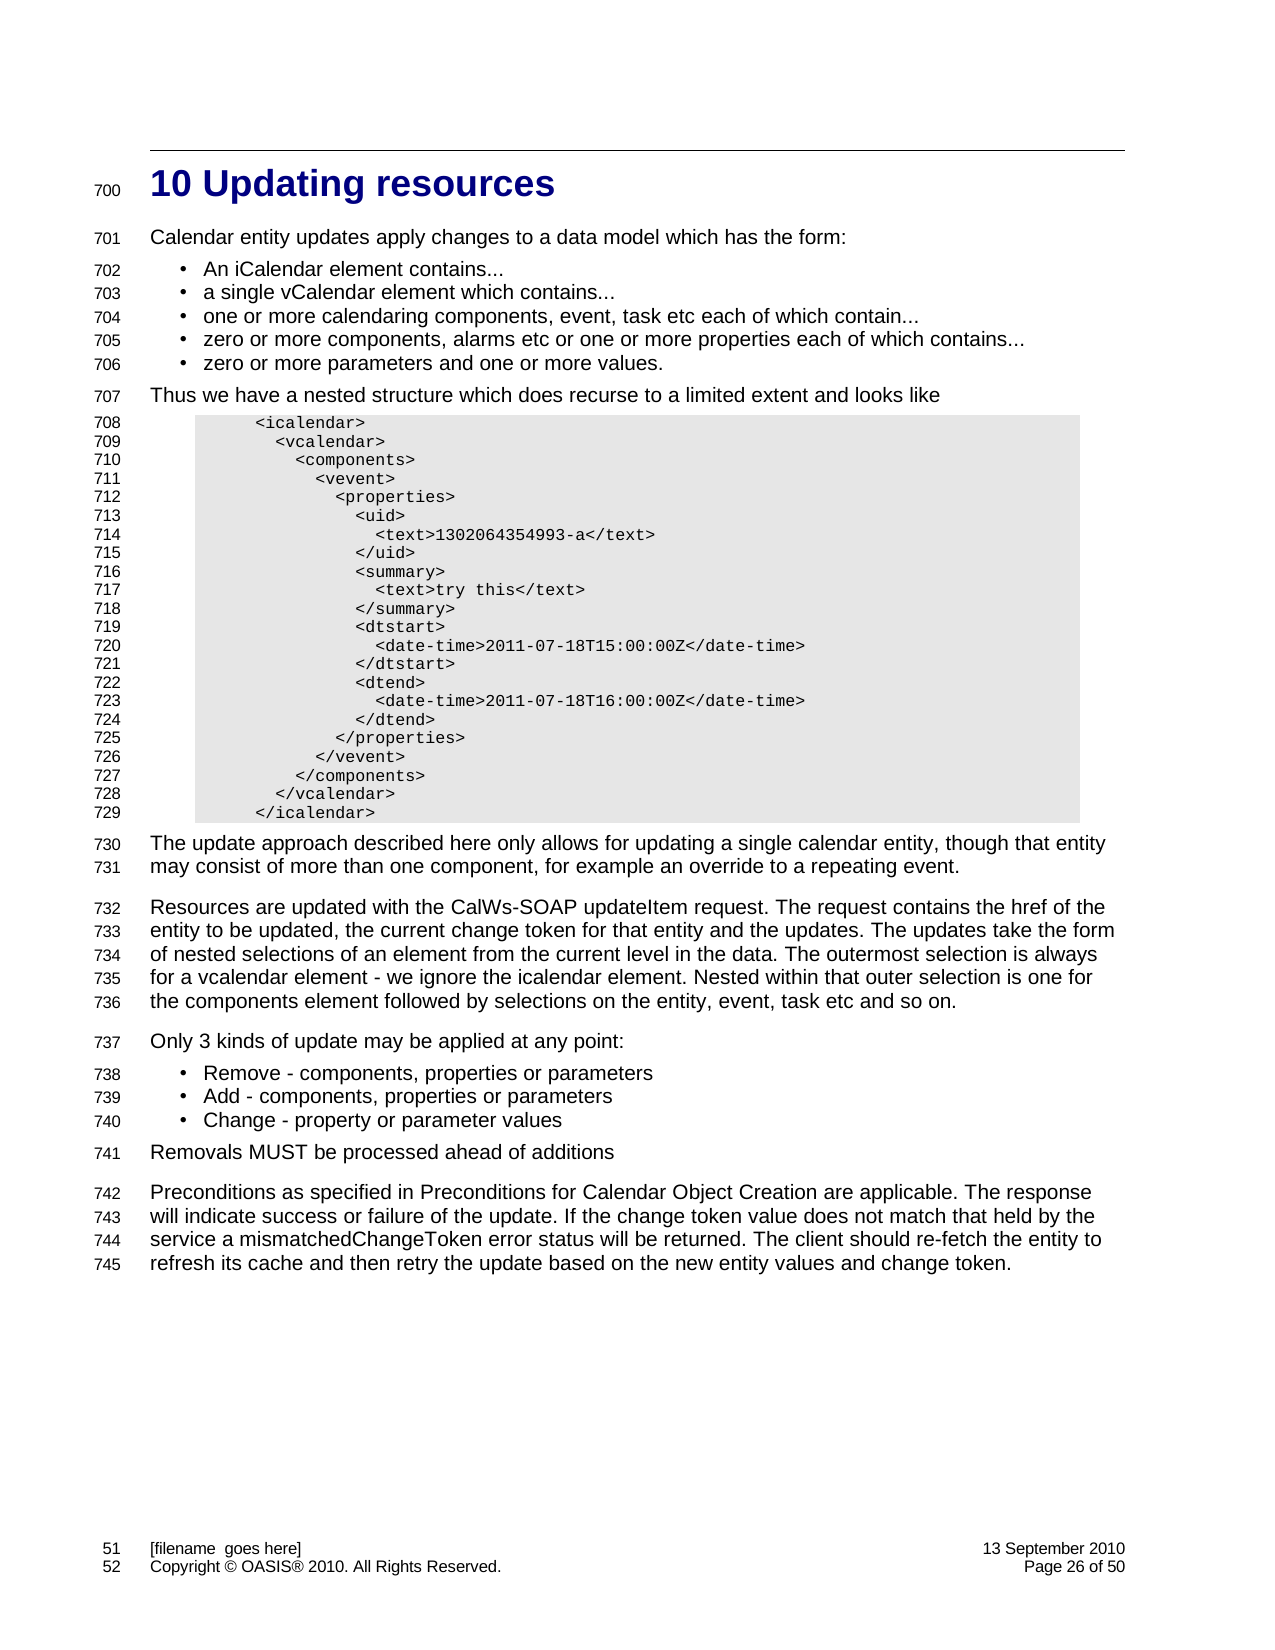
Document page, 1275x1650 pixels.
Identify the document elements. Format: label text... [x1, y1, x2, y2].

text </components> [195, 767, 1080, 786]
text </icalendar> [195, 804, 1080, 823]
text <dtstart> [195, 619, 1080, 638]
text <summary> [195, 563, 1080, 582]
subtitle Updating resources [150, 151, 1125, 204]
text <components> [195, 452, 1080, 471]
text <properties> [195, 489, 1080, 508]
text <date-time>2011-07-18T16:00:00Z</date-time> [195, 693, 1080, 712]
text Removals MUST be processed ahead of additions [150, 1140, 1125, 1164]
list zero or more parameters and one or more values. [150, 351, 1125, 375]
text <icalendar> [195, 415, 1080, 434]
text <vcalendar> [195, 434, 1080, 452]
text </properties> [195, 730, 1080, 749]
text <text>1302064354993-a</text> [195, 526, 1080, 545]
list An iCalendar element contains... [150, 257, 1125, 281]
text </vevent> [195, 749, 1080, 767]
text Only 3 kinds of update may be applied at any point: [150, 1029, 1125, 1053]
text Calendar entity updates apply changes to a data model which has the form: [150, 225, 1125, 249]
text <text>try this</text> [195, 582, 1080, 601]
list a single vCalendar element which contains... [150, 281, 1125, 304]
text <date-time>2011-07-18T15:00:00Z</date-time> [195, 638, 1080, 656]
list Change - property or parameter values [150, 1108, 1125, 1132]
text <dtend> [195, 675, 1080, 693]
text </vcalendar> [195, 786, 1080, 804]
list Add - components, properties or parameters [150, 1085, 1125, 1108]
text Resources are updated with the CalWs-SOAP updateItem request. The request contains the href of the entity to be updated, the current change token for that entity and the updates. The updates take the form of nested selections of an element from the current level in the data. The outermost selection is always for a vcalendar element - we ignore the icalendar element. Nested within that outer selection is one for the components element followed by selections on the entity, event, task etc and so on. [150, 895, 1125, 1013]
text </dtend> [195, 712, 1080, 730]
text <vevent> [195, 471, 1080, 489]
text The update approach described here only allows for updating a single calendar entity, though that entity may consist of more than one component, for example an override to a repeating event. [150, 831, 1125, 878]
text </summary> [195, 601, 1080, 619]
text <uid> [195, 508, 1080, 526]
list one or more calendaring components, event, task etc each of which contain... [150, 304, 1125, 328]
list Remove - components, properties or parameters [150, 1061, 1125, 1085]
text Thus we have a nested structure which does recurse to a limited extent and looks like [150, 383, 1125, 407]
text </uid> [195, 545, 1080, 563]
list zero or more components, alarms etc or one or more properties each of which contains... [150, 328, 1125, 351]
text Preconditions as specified in Preconditions for Calendar Object Creation are applicable. The response will indicate success or failure of the update. If the change token value does not match that held by the service a mismatchedChangeToken error status will be returned. The client should re-fetch the entity to refresh its cache and then retry the update based on the new entity values and change token. [150, 1181, 1125, 1275]
text </dtstart> [195, 656, 1080, 675]
